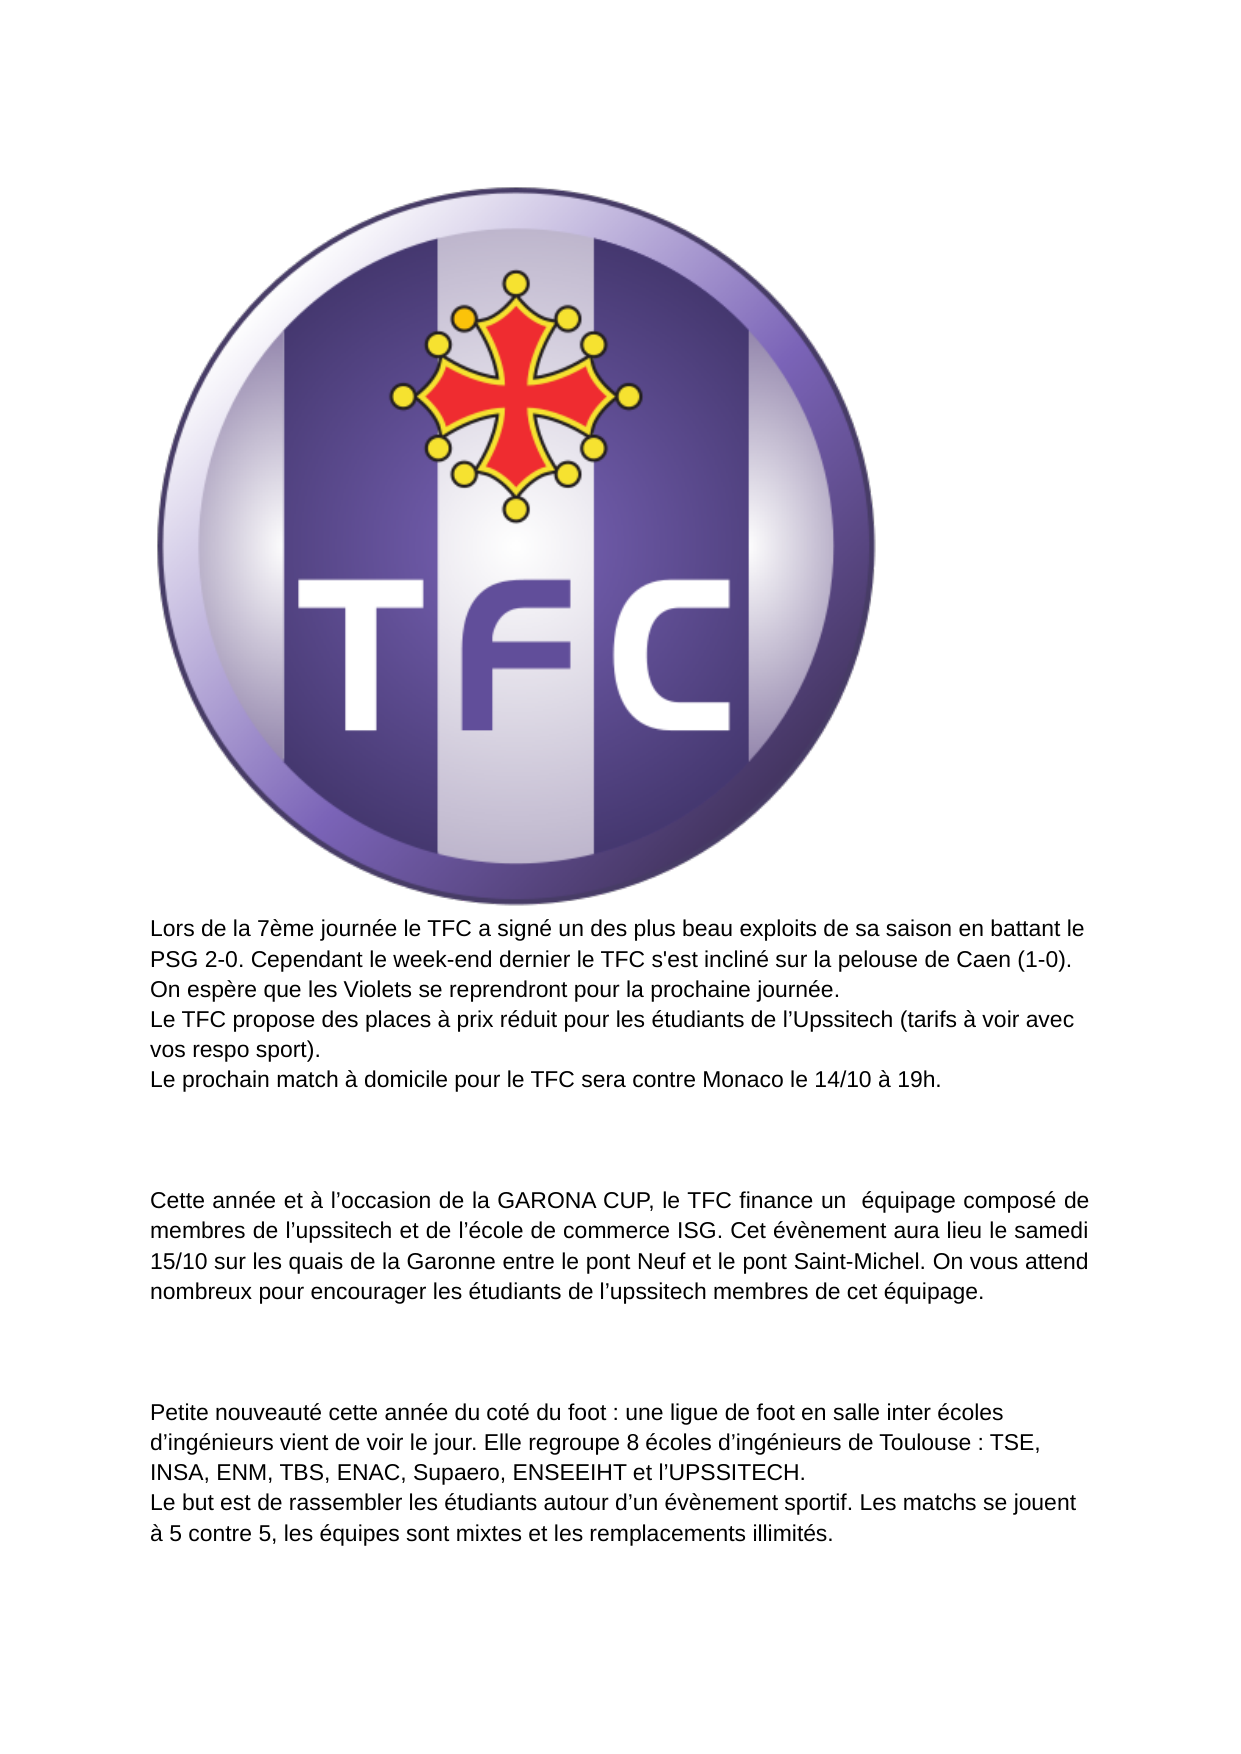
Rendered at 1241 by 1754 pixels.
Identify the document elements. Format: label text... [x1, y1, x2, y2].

picture [150, 180, 882, 912]
text Cette année et à l’occasion de la GARONA CUP, le TFC finance un équipage composé de membres de l’upssitech et de l’école de commerce ISG. Cet évènement aura lieu le samedi 15/10 sur les quais de la Garonne entre le pont Neuf et le pont Saint-Michel. On vous attend nombreux pour encourager les étudiants de l’upssitech membres de cet équipage. [150, 1187, 1090, 1304]
text Le TFC propose des places à prix réduit pour les étudiants de l’Upssitech (tarifs à voir avec vos respo sport). [150, 1006, 1090, 1062]
text Le prochain match à domicile pour le TFC sera contre Monaco le 14/10 à 19h. [150, 1066, 1090, 1093]
text Lors de la 7ème journée le TFC a signé un des plus beau exploits de sa saison en battant le PSG 2-0. Cependant le week-end dernier le TFC s'est incliné sur la pelouse de Caen (1-0). On espère que les Violets se reprendront pour la prochaine journée. [150, 915, 1090, 1002]
text Le but est de rassembler les étudiants autour d’un évènement sportif. Les matchs se jouent à 5 contre 5, les équipes sont mixtes et les remplacements illimités. [150, 1489, 1090, 1546]
text Petite nouveauté cette année du coté du foot : une ligue de foot en salle inter écoles d’ingénieurs vient de voir le jour. Elle regroupe 8 écoles d’ingénieurs de Toulouse : TSE, INSA, ENM, TBS, ENAC, Supaero, ENSEEIHT et l’UPSSITECH. [150, 1399, 1090, 1485]
